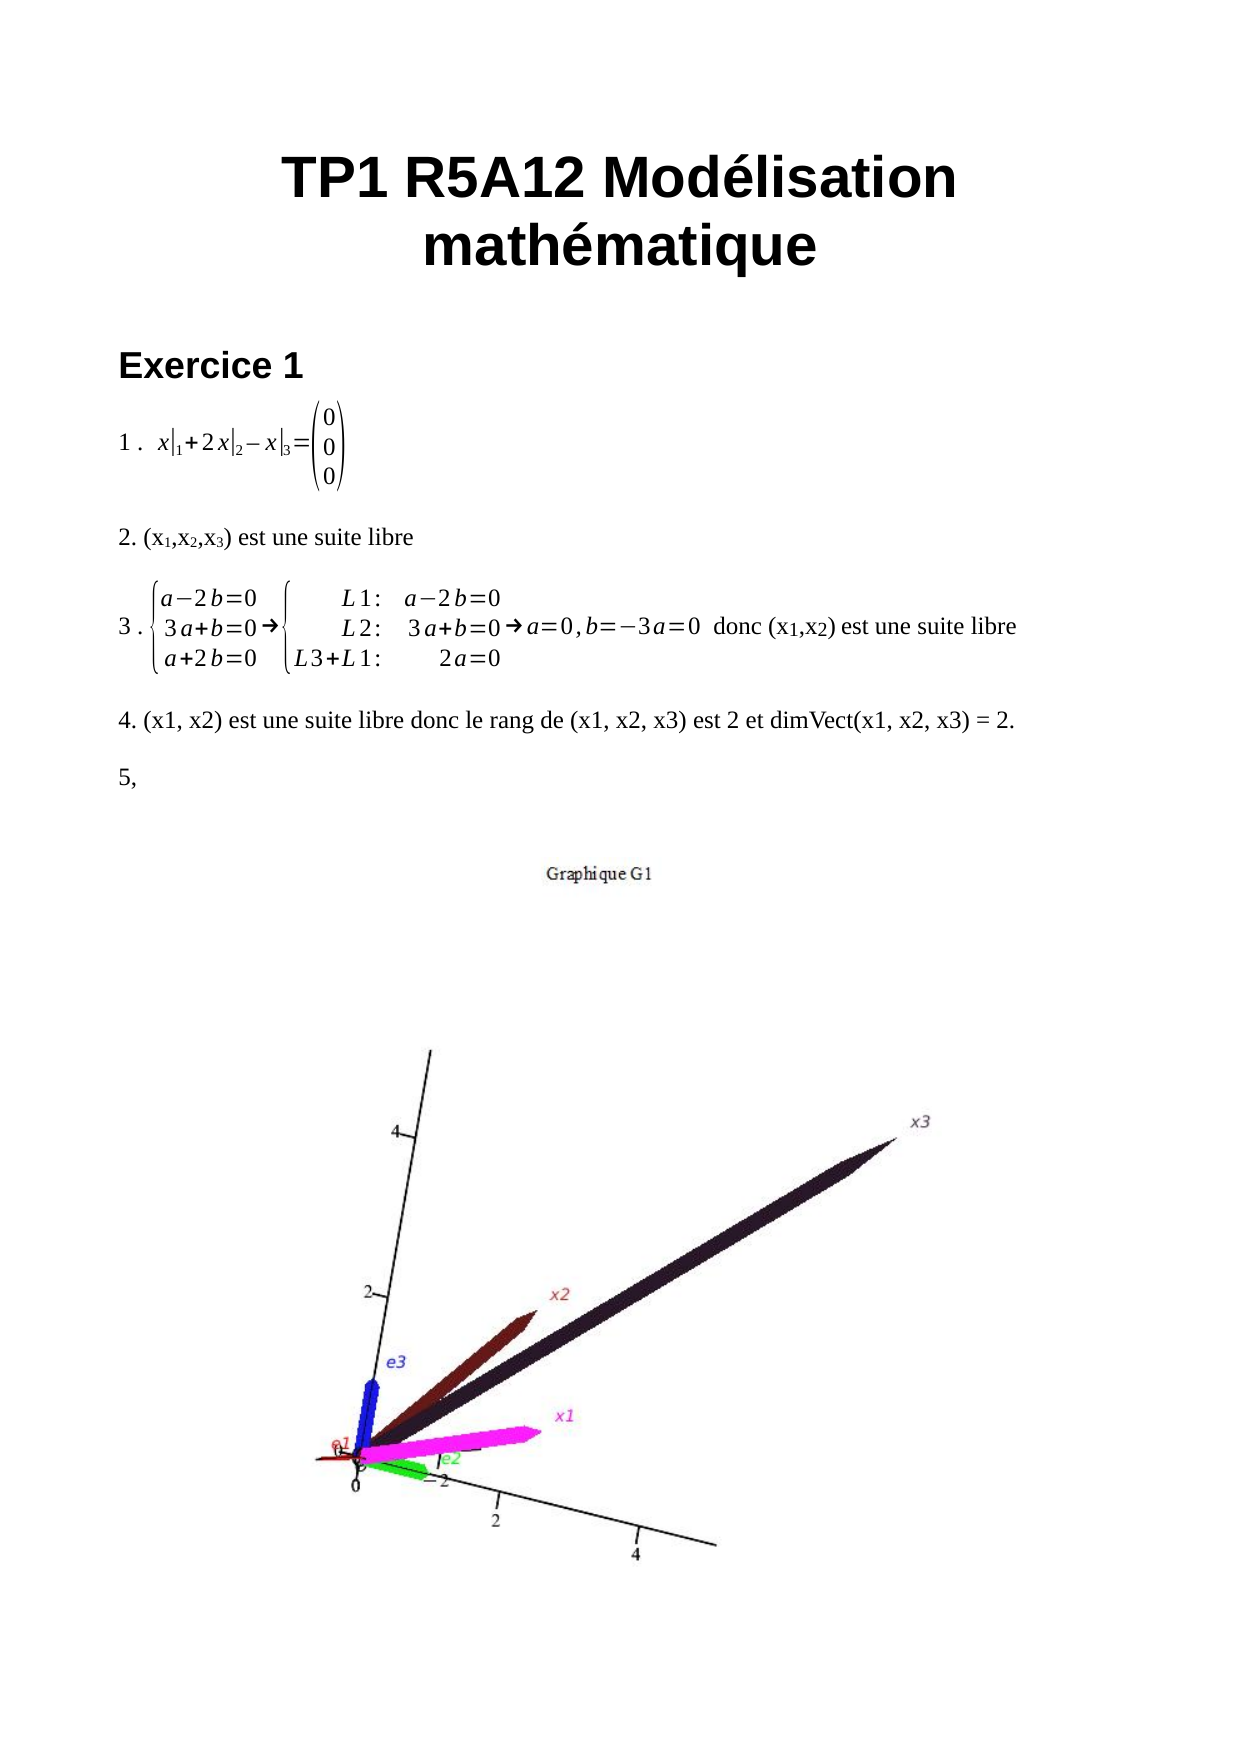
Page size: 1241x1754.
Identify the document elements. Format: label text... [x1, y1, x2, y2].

text 1 . [118, 399, 1122, 493]
text 5, [118, 762, 1122, 791]
picture [161, 857, 1037, 1732]
text 2. (x1,x2,x3) est une suite libre [118, 522, 1122, 551]
title TP1 R5A12 Modélisation mathématique [118, 143, 1122, 277]
text 4. (x1, x2) est une suite libre donc le rang de (x1, x2, x3) est 2 et dimVect(x1, x2, x3) = 2. [118, 705, 1122, 733]
text 3 . donc (x1,x2) est une suite libre [118, 580, 1122, 676]
subtitle Exercice 1 [118, 343, 1122, 387]
